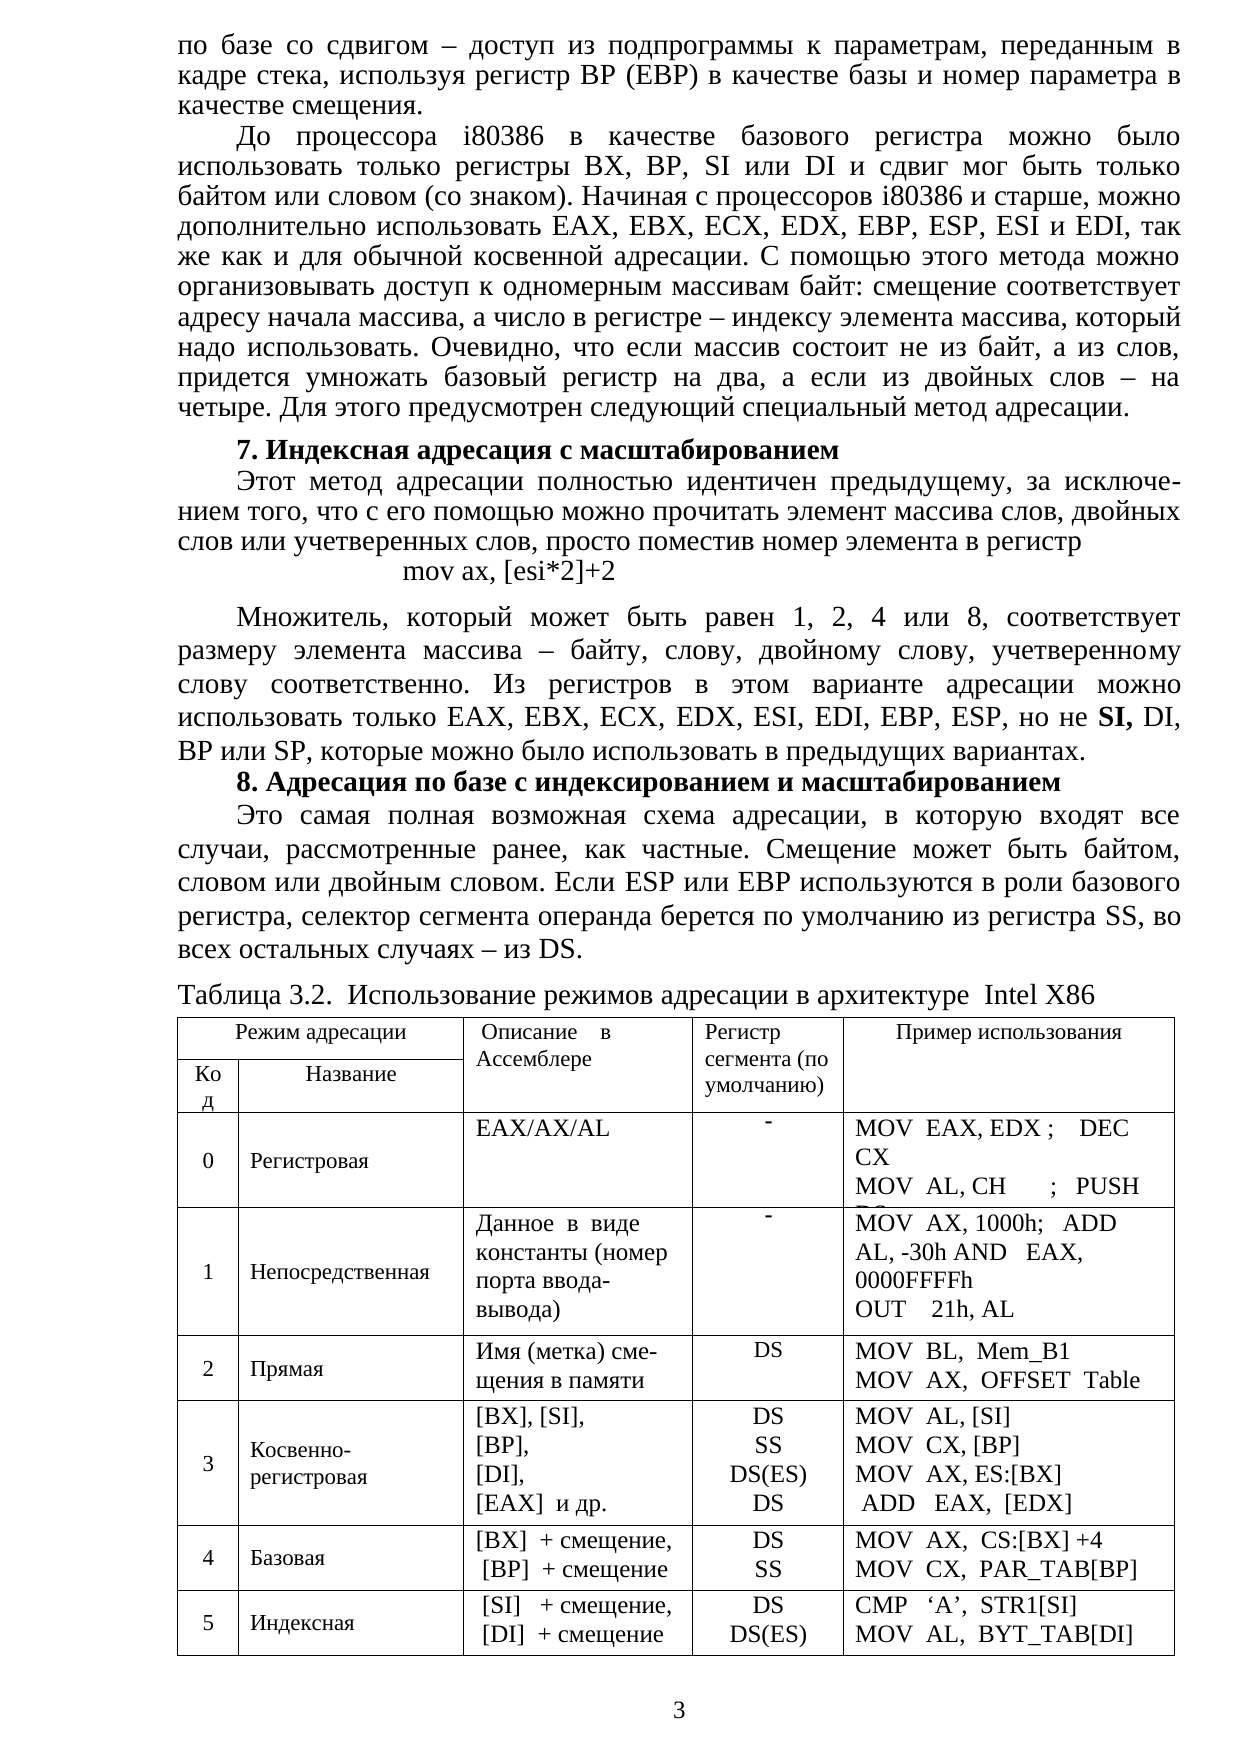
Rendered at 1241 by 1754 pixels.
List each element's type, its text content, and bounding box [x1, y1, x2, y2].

text 8. Адресация по базе с индексированием и масштабированием [177, 767, 1181, 797]
table_cell CMP ‘A’, STR1[SI] MOV AL, BYT_TAB[DI] [844, 1591, 1174, 1654]
table_cell Базовая [239, 1526, 463, 1589]
table_cell [SI] + смещение, [DI] + смещение [464, 1591, 692, 1654]
table_cell 3 [178, 1401, 238, 1524]
table_cell Данное в виде константы (номер порта ввода-вывода) [464, 1208, 692, 1335]
text Это самая полная возможная схема адресации, в которую входят все случаи, рассмотренные ранее, как частные. Смещение может быть байтом, словом или двойным словом. Если ESP или ЕВР используются в роли базового регистра, селектор сегмента операн­да берется по умолчанию из регистра SS, во всех остальных случаях – из DS. [177, 797, 1181, 965]
table_cell Индексная [239, 1591, 463, 1654]
table_cell MOV BL, Mem_B1 MOV AX, OFFSET Table [844, 1336, 1174, 1400]
table_cell EAX/AX/AL [464, 1113, 692, 1207]
text Этот метод адресации полностью идентичен предыдущему, за исключе­нием того, что с его помощью можно прочитать элемент массива слов, двойных слов или учетверенных слов, просто поместив номер элемента в регистр [177, 466, 1181, 556]
table_cell Имя (метка) сме- щения в памяти [464, 1336, 692, 1400]
table_cell  [693, 1113, 843, 1207]
table_header Пример использования [844, 1018, 1174, 1112]
text Множитель, который может быть равен 1, 2, 4 или 8, соответствует размеру элемента массива – байту, слову, двойному слову, учетверенно­му слову соответственно. Из регистров в этом варианте адресации мож­но использовать только ЕАХ, ЕВХ, ЕСХ, EDX, ESI, EDI, ЕВР, ESP, но не SI, DI, ВР или SP, которые можно было использовать в предыдущих ва­риантах. [177, 599, 1181, 767]
table_cell  [693, 1208, 843, 1335]
text по базе со сдвигом – доступ из подпрограммы к параметрам, переданным в кадре стека, используя регистр ВР (ЕВР) в качестве базы и но­мер параметра в качестве смещения. [177, 30, 1181, 121]
table_cell 2 [178, 1336, 238, 1400]
table_cell Код [178, 1060, 238, 1112]
table_cell MOV AL, [SI] MOV CX, [BP] MOV AX, ES:[BX] ADD EAX, [EDX] [844, 1401, 1174, 1524]
table_cell MOV AX, CS:[BX] +4 MOV CX, PAR_TAB[BP] [844, 1526, 1174, 1589]
table_cell Непосредственная [239, 1208, 463, 1335]
table_cell Косвенно-регистровая [239, 1401, 463, 1524]
table_cell Прямая [239, 1336, 463, 1400]
table_cell Регистровая [239, 1113, 463, 1207]
table_cell 1 [178, 1208, 238, 1335]
text 7. Индексная адресация с масштабированием [177, 435, 1181, 466]
table_header Описание в Ассемблере [464, 1018, 692, 1112]
table_cell [BX] + смещение, [BP] + смещение [464, 1526, 692, 1589]
table_cell 5 [178, 1591, 238, 1654]
table_cell [BX], [SI], [BP], [DI], [EAX] и др. [464, 1401, 692, 1524]
table_cell MOV AX, 1000h; ADD AL, -30h AND EAX, 0000FFFFh OUT 21h, AL [844, 1208, 1174, 1335]
text Таблица 3.2. Использование режимов адресации в архитектуре Intel Х86 [177, 977, 1181, 1011]
table_cell DS DS(ES) [693, 1591, 843, 1654]
table_cell 4 [178, 1526, 238, 1589]
table_cell Название [239, 1060, 463, 1112]
table_cell DS SS [693, 1526, 843, 1589]
text mov ax, [esi*2]+2 [327, 556, 1181, 586]
table_cell DS SS DS(ES) DS [693, 1401, 843, 1524]
table_cell DS [693, 1336, 843, 1400]
table_cell MOV EAX, EDX ; DEC CX MOV AL, CH ; PUSH DS IN AL, DX [844, 1113, 1174, 1207]
text До процессора i80386 в качестве базового регистра можно было использовать только регистры ВХ, ВР, SI или DI и сдвиг мог быть только байтом или словом (со знаком). Начиная с процессоров i80386 и старше, можно допол­нительно использовать ЕАХ, ЕВХ, ЕСХ, EDX, ЕВР, ESP, ESI и EDI, так же как и для обычной косвенной адресации. С помощью этого метода можно организовывать доступ к одномерным массивам байт: смещение соответствует адресу начала массива, а число в регистре – индексу эле­мента массива, который надо использовать. Очевидно, что если массив состоит не из байт, а из слов, придется умножать базовый регистр на два, а если из двойных слов – на четыре. Для этого предусмотрен следующий специальный метод адресации. [177, 121, 1181, 423]
table_cell 0 [178, 1113, 238, 1207]
table_header Регистр сегмента (по умолчанию) [693, 1018, 843, 1112]
table_header Режим адресации [178, 1018, 463, 1058]
